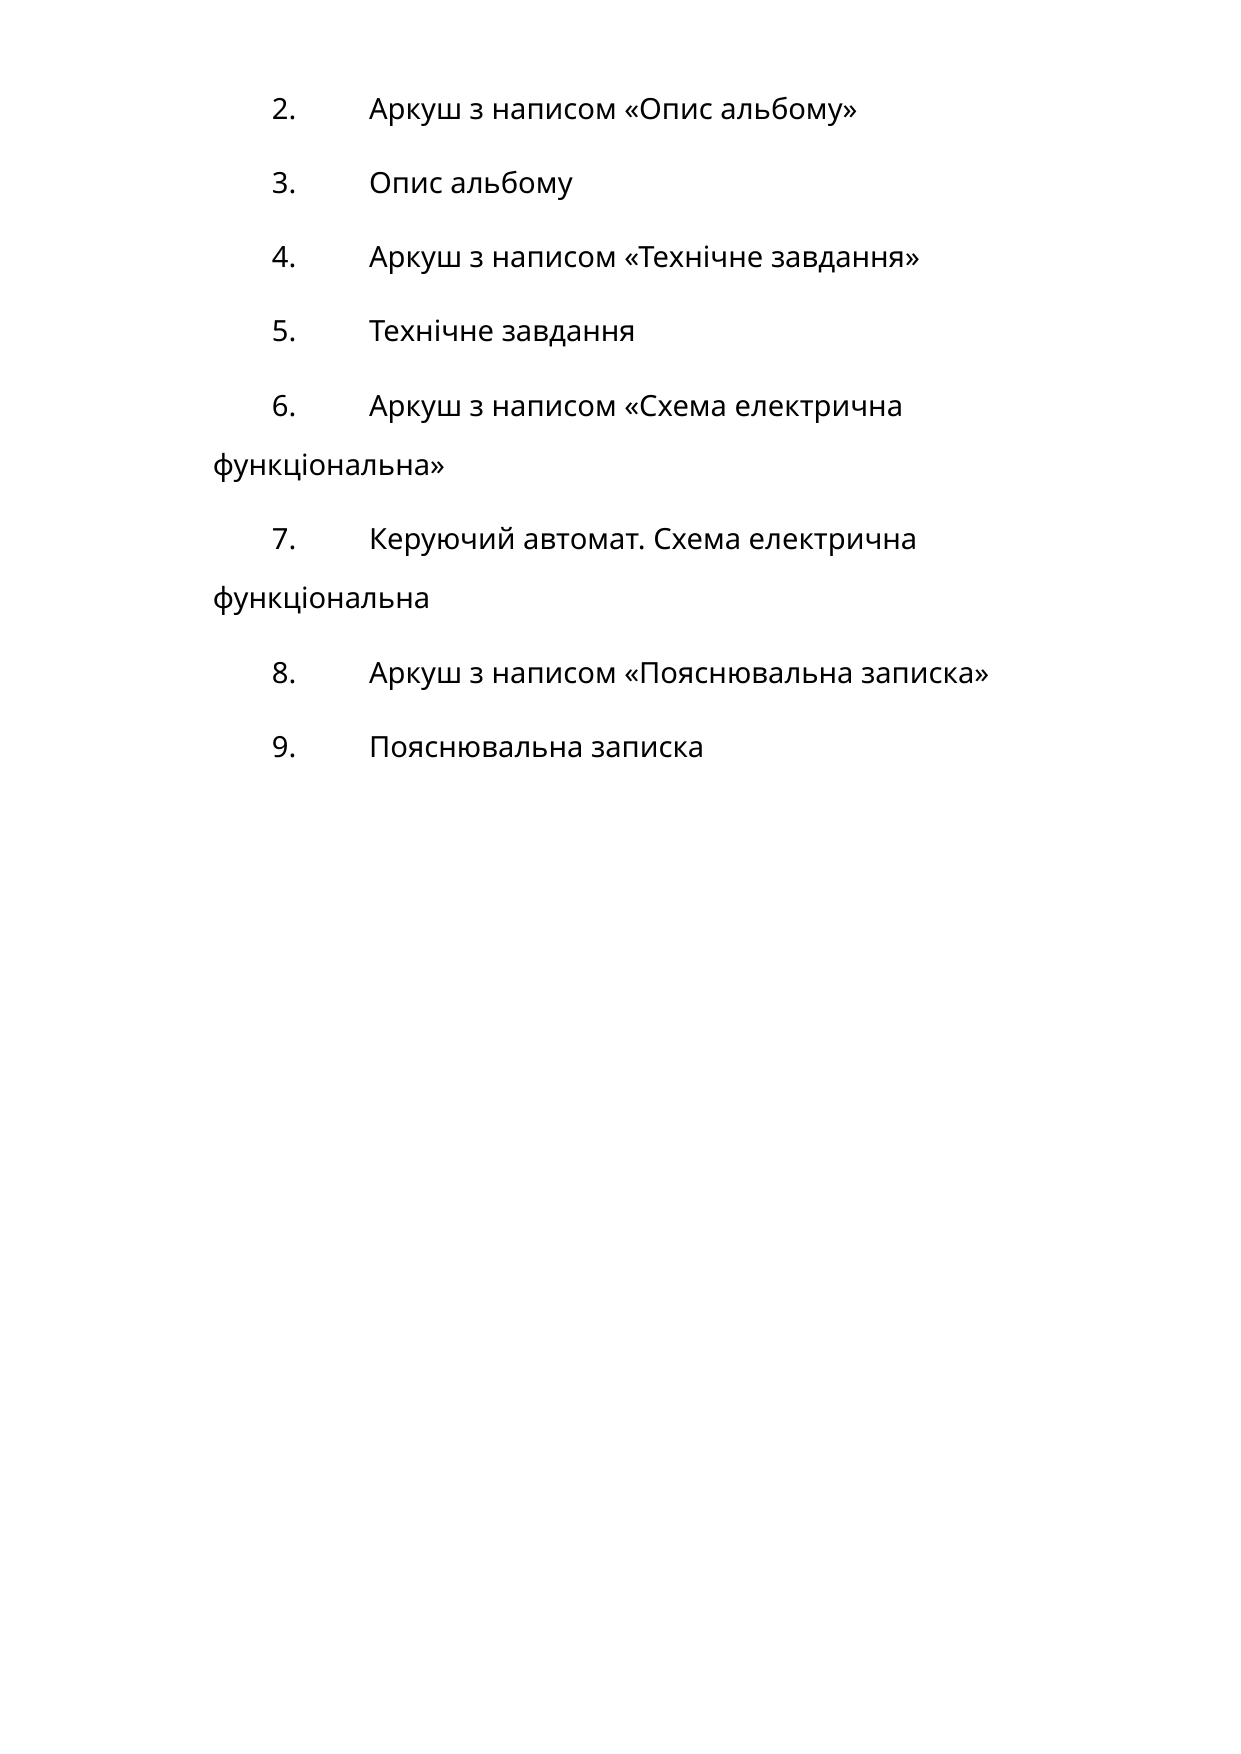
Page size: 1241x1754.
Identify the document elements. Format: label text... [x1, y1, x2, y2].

list Технічне завдання [213, 311, 1116, 350]
list Аркуш з написом «Технічне завдання» [213, 237, 1116, 276]
list Аркуш з написом «Схема електрична функціональна» [213, 385, 1134, 484]
list Аркуш з написом «Пояснювальна записка» [213, 652, 1116, 692]
list Керуючий автомат. Схема електрична функціональна [213, 518, 1116, 617]
list Аркуш з написом «Опис альбому» [213, 88, 1116, 128]
list Пояснювальна записка [213, 726, 1116, 766]
list Опис альбому [213, 163, 1116, 202]
